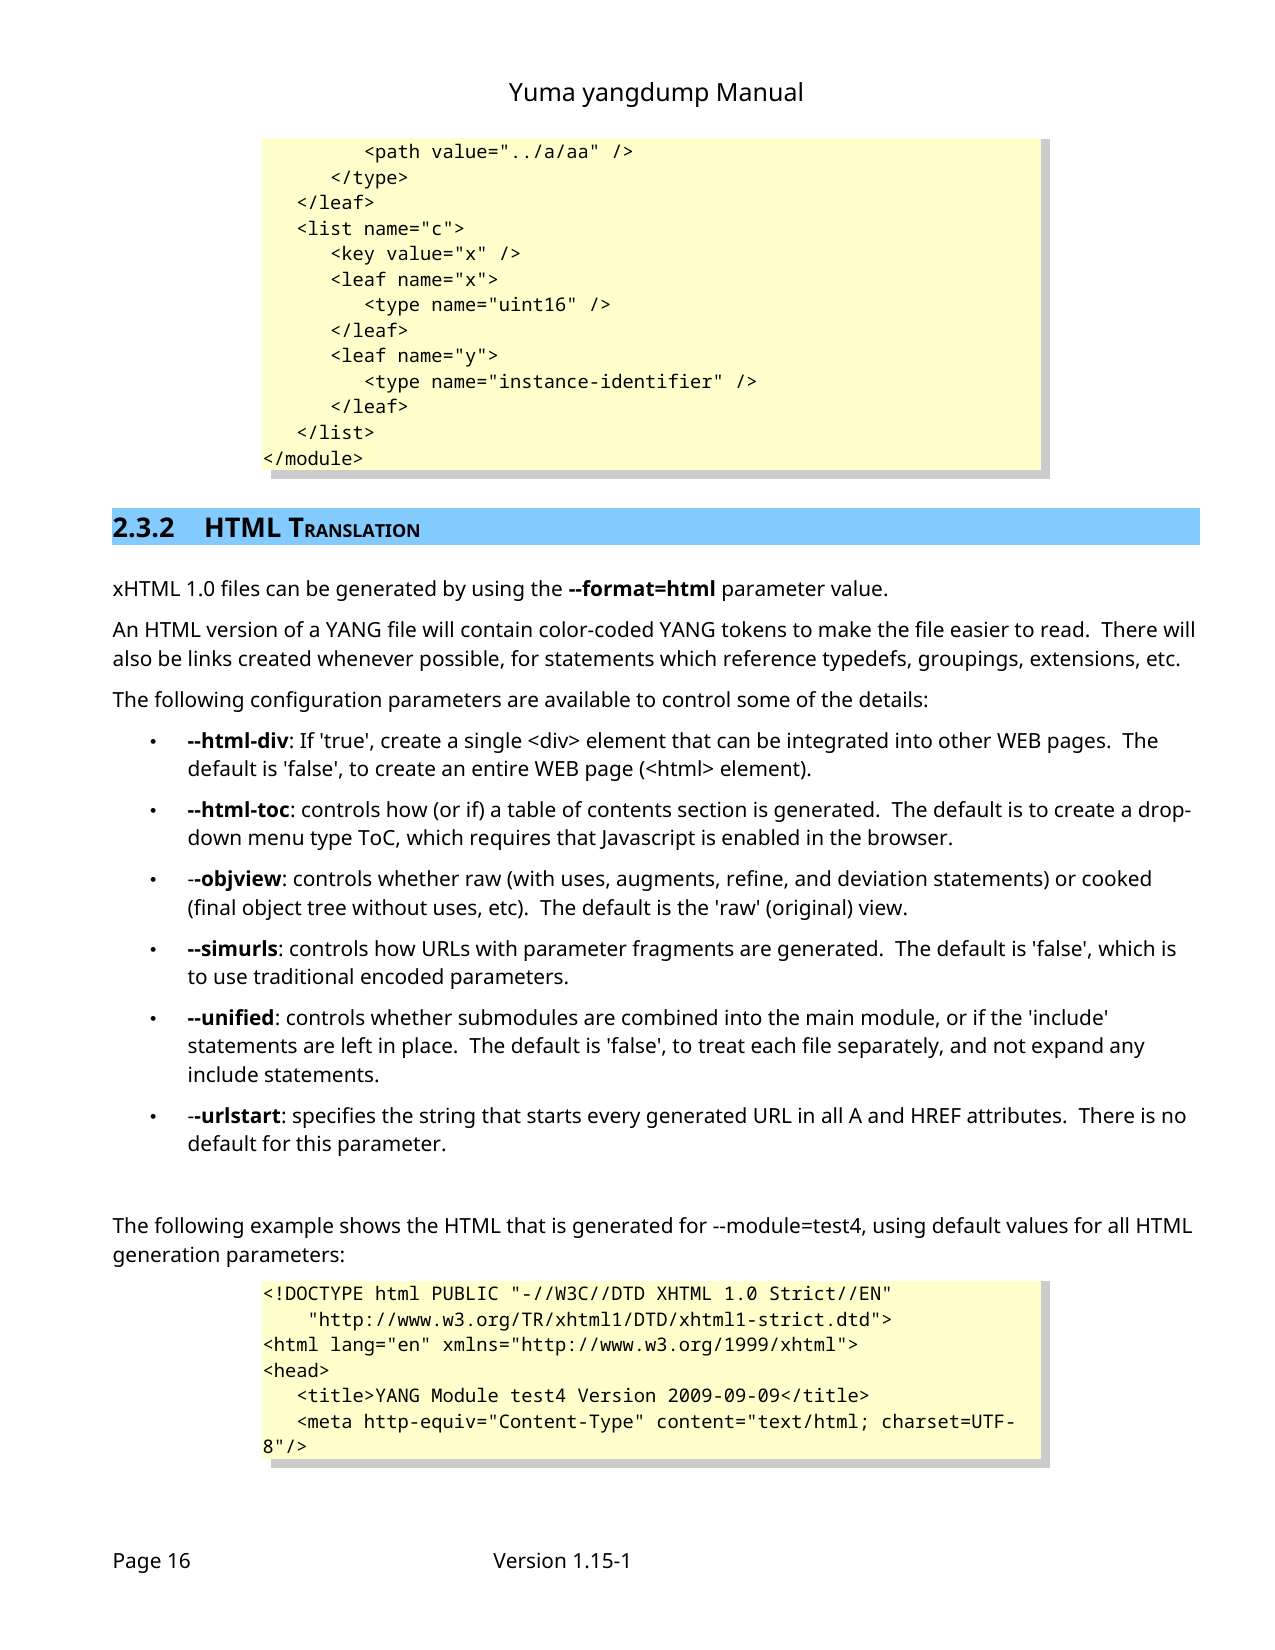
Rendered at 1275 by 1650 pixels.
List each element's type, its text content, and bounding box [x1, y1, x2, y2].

text <key value="x" /> [262, 241, 1041, 266]
text </type> [262, 164, 1041, 189]
text The following configuration parameters are available to control some of the details: [112, 685, 1200, 713]
text <type name="instance-identifier" /> [262, 368, 1041, 394]
text The following example shows the HTML that is generated for --module=test4, using default values for all HTML generation parameters: [112, 1211, 1200, 1268]
text <list name="c"> [262, 215, 1041, 241]
text <head> [262, 1357, 1041, 1383]
text <leaf name="y"> [262, 343, 1041, 368]
list --objview: controls whether raw (with uses, augments, refine, and deviation statements) or cooked (final object tree without uses, etc). The default is the 'raw' (original) view. [150, 864, 1200, 921]
text xHTML 1.0 files can be generated by using the --format=html parameter value. [112, 574, 1200, 603]
text <type name="uint16" /> [262, 292, 1041, 317]
list --simurls: controls how URLs with parameter fragments are generated. The default is 'false', which is to use traditional encoded parameters. [150, 934, 1200, 991]
list --html-div: If 'true', create a single <div> element that can be integrated into other WEB pages. The default is 'false', to create an entire WEB page (<html> element). [150, 726, 1200, 783]
subtitle HTML Translation [112, 508, 1200, 545]
text <!DOCTYPE html PUBLIC "-//W3C//DTD XHTML 1.0 Strict//EN" [262, 1281, 1041, 1306]
text <meta http-equiv="Content-Type" content="text/html; charset=UTF-8"/> [262, 1408, 1041, 1459]
text An HTML version of a YANG file will contain color-coded YANG tokens to make the file easier to read. There will also be links created whenever possible, for statements which reference typedefs, groupings, extensions, etc. [112, 615, 1200, 672]
list --html-toc: controls how (or if) a table of contents section is generated. The default is to create a drop-down menu type ToC, which requires that Javascript is enabled in the browser. [150, 795, 1200, 852]
text "http://www.w3.org/TR/xhtml1/DTD/xhtml1-strict.dtd"> [262, 1306, 1041, 1332]
list --unified: controls whether submodules are combined into the main module, or if the 'include' statements are left in place. The default is 'false', to treat each file separately, and not expand any include statements. [150, 1003, 1200, 1088]
list --urlstart: specifies the string that starts every generated URL in all A and HREF attributes. There is no default for this parameter. [150, 1101, 1200, 1158]
text <html lang="en" xmlns="http://www.w3.org/1999/xhtml"> [262, 1332, 1041, 1357]
text <title>YANG Module test4 Version 2009-09-09</title> [262, 1383, 1041, 1408]
text </list> [262, 419, 1041, 445]
text </leaf> [262, 189, 1041, 215]
text <path value="../a/aa" /> [262, 138, 1041, 164]
text </leaf> [262, 317, 1041, 343]
text <leaf name="x"> [262, 266, 1041, 292]
text </leaf> [262, 394, 1041, 419]
text </module> [262, 445, 1041, 470]
